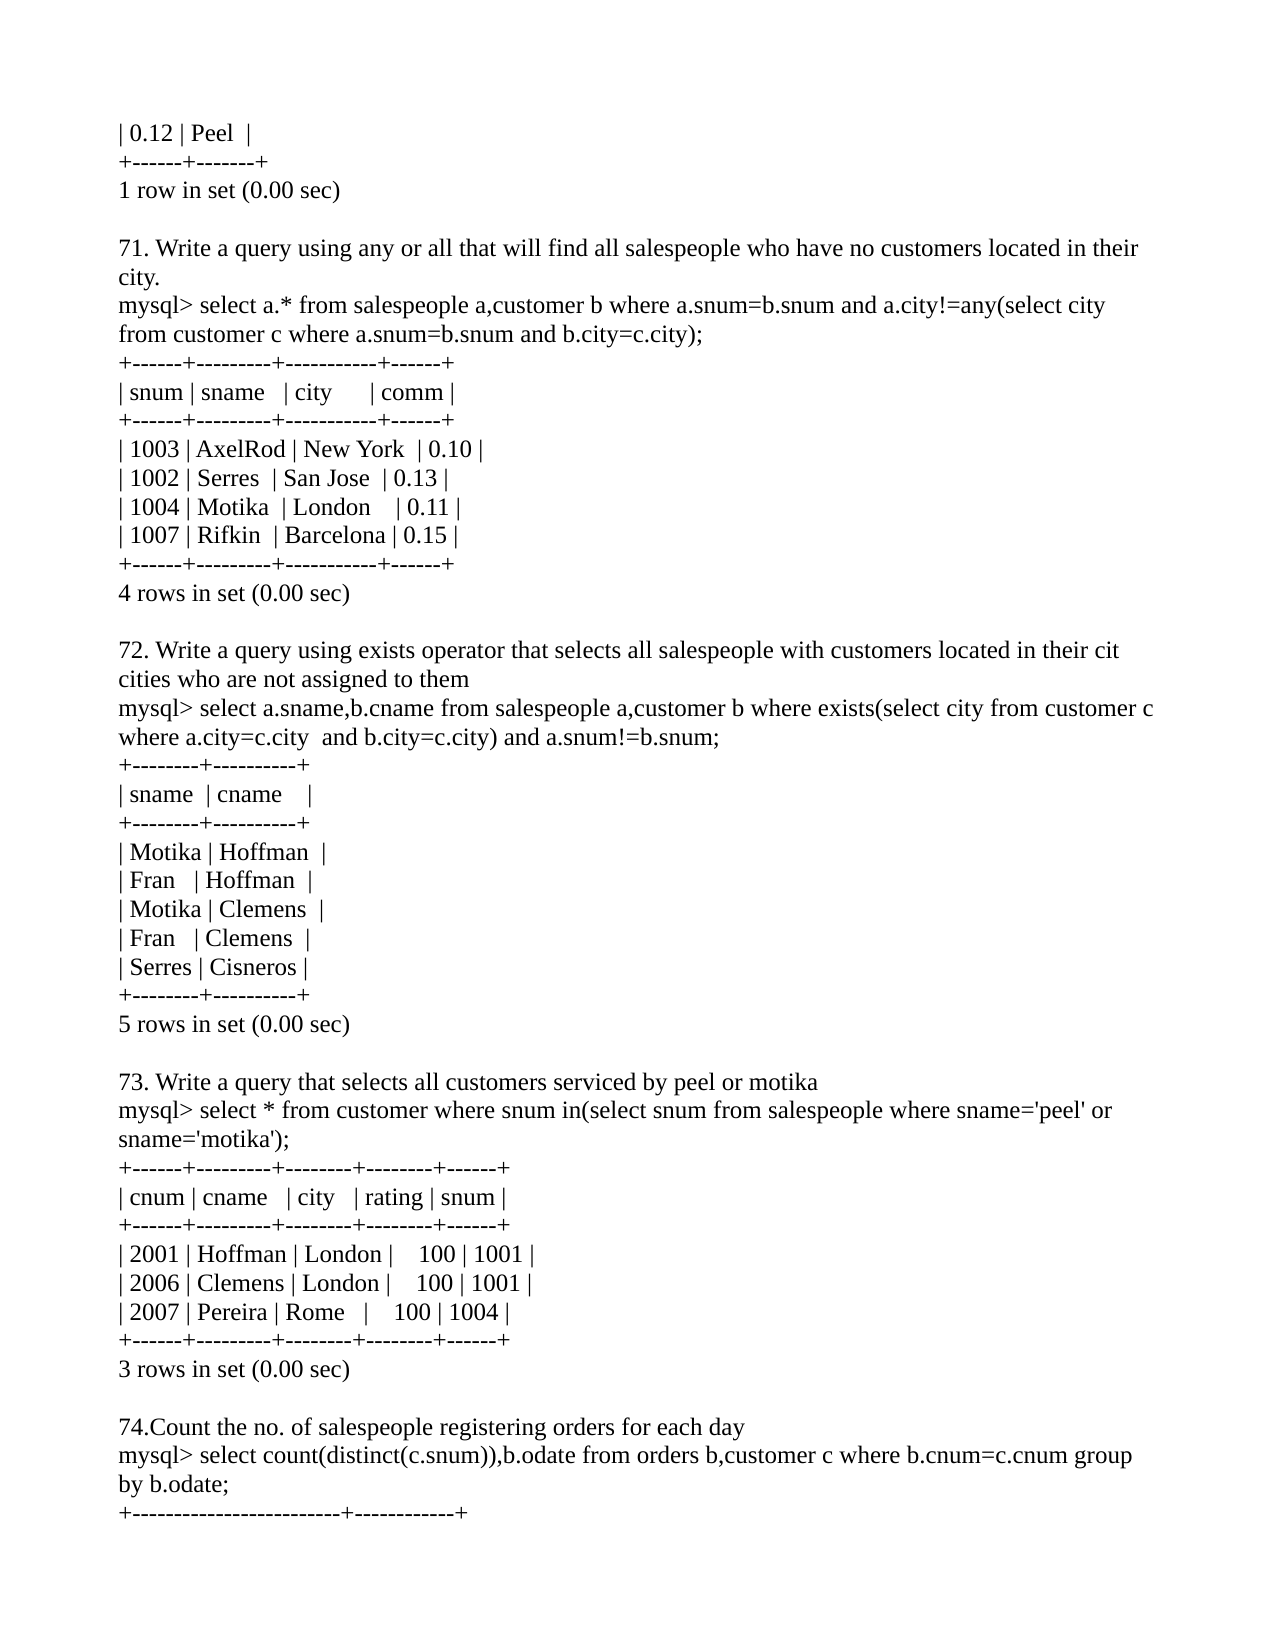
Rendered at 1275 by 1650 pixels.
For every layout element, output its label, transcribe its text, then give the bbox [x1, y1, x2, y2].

text 3 rows in set (0.00 sec) [118, 1354, 1157, 1383]
text | 1003 | AxelRod | New York | 0.10 | [118, 434, 1157, 463]
text | 1007 | Rifkin | Barcelona | 0.15 | [118, 521, 1157, 549]
text +-------------------------+------------+ [118, 1498, 1157, 1527]
text 74.Count the no. of salespeople registering orders for each day [118, 1412, 1157, 1441]
text +------+-------+ [118, 147, 1157, 176]
text mysql> select a.sname,b.cname from salespeople a,customer b where exists(select city from customer c where a.city=c.city and b.city=c.city) and a.snum!=b.snum; [118, 693, 1157, 751]
text 72. Write a query using exists operator that selects all salespeople with customers located in their cit cities who are not assigned to them [118, 636, 1157, 693]
text | 1002 | Serres | San Jose | 0.13 | [118, 463, 1157, 492]
text 71. Write a query using any or all that will find all salespeople who have no customers located in their city. [118, 233, 1157, 291]
text 73. Write a query that selects all customers serviced by peel or motika [118, 1067, 1157, 1096]
text +--------+----------+ [118, 751, 1157, 779]
text +------+---------+--------+--------+------+ [118, 1211, 1157, 1239]
text | 0.12 | Peel | [118, 118, 1157, 147]
text | Serres | Cisneros | [118, 952, 1157, 981]
text +------+---------+-----------+------+ [118, 406, 1157, 434]
text +------+---------+--------+--------+------+ [118, 1153, 1157, 1182]
text | Motika | Hoffman | [118, 837, 1157, 866]
text 1 row in set (0.00 sec) [118, 176, 1157, 204]
text +------+---------+--------+--------+------+ [118, 1326, 1157, 1354]
text | cnum | cname | city | rating | snum | [118, 1182, 1157, 1211]
text | Fran | Hoffman | [118, 866, 1157, 894]
text +------+---------+-----------+------+ [118, 348, 1157, 377]
text 5 rows in set (0.00 sec) [118, 1009, 1157, 1038]
text | Motika | Clemens | [118, 894, 1157, 923]
text | 2007 | Pereira | Rome | 100 | 1004 | [118, 1297, 1157, 1326]
text +--------+----------+ [118, 981, 1157, 1009]
text | snum | sname | city | comm | [118, 377, 1157, 406]
text mysql> select count(distinct(c.snum)),b.odate from orders b,customer c where b.cnum=c.cnum group by b.odate; [118, 1441, 1157, 1498]
text | 2006 | Clemens | London | 100 | 1001 | [118, 1268, 1157, 1297]
text 4 rows in set (0.00 sec) [118, 578, 1157, 607]
text | sname | cname | [118, 779, 1157, 808]
text mysql> select a.* from salespeople a,customer b where a.snum=b.snum and a.city!=any(select city from customer c where a.snum=b.snum and b.city=c.city); [118, 291, 1157, 348]
text | 1004 | Motika | London | 0.11 | [118, 492, 1157, 521]
text | Fran | Clemens | [118, 923, 1157, 952]
text +--------+----------+ [118, 808, 1157, 837]
text mysql> select * from customer where snum in(select snum from salespeople where sname='peel' or sname='motika'); [118, 1096, 1157, 1153]
text +------+---------+-----------+------+ [118, 549, 1157, 578]
text | 2001 | Hoffman | London | 100 | 1001 | [118, 1239, 1157, 1268]
